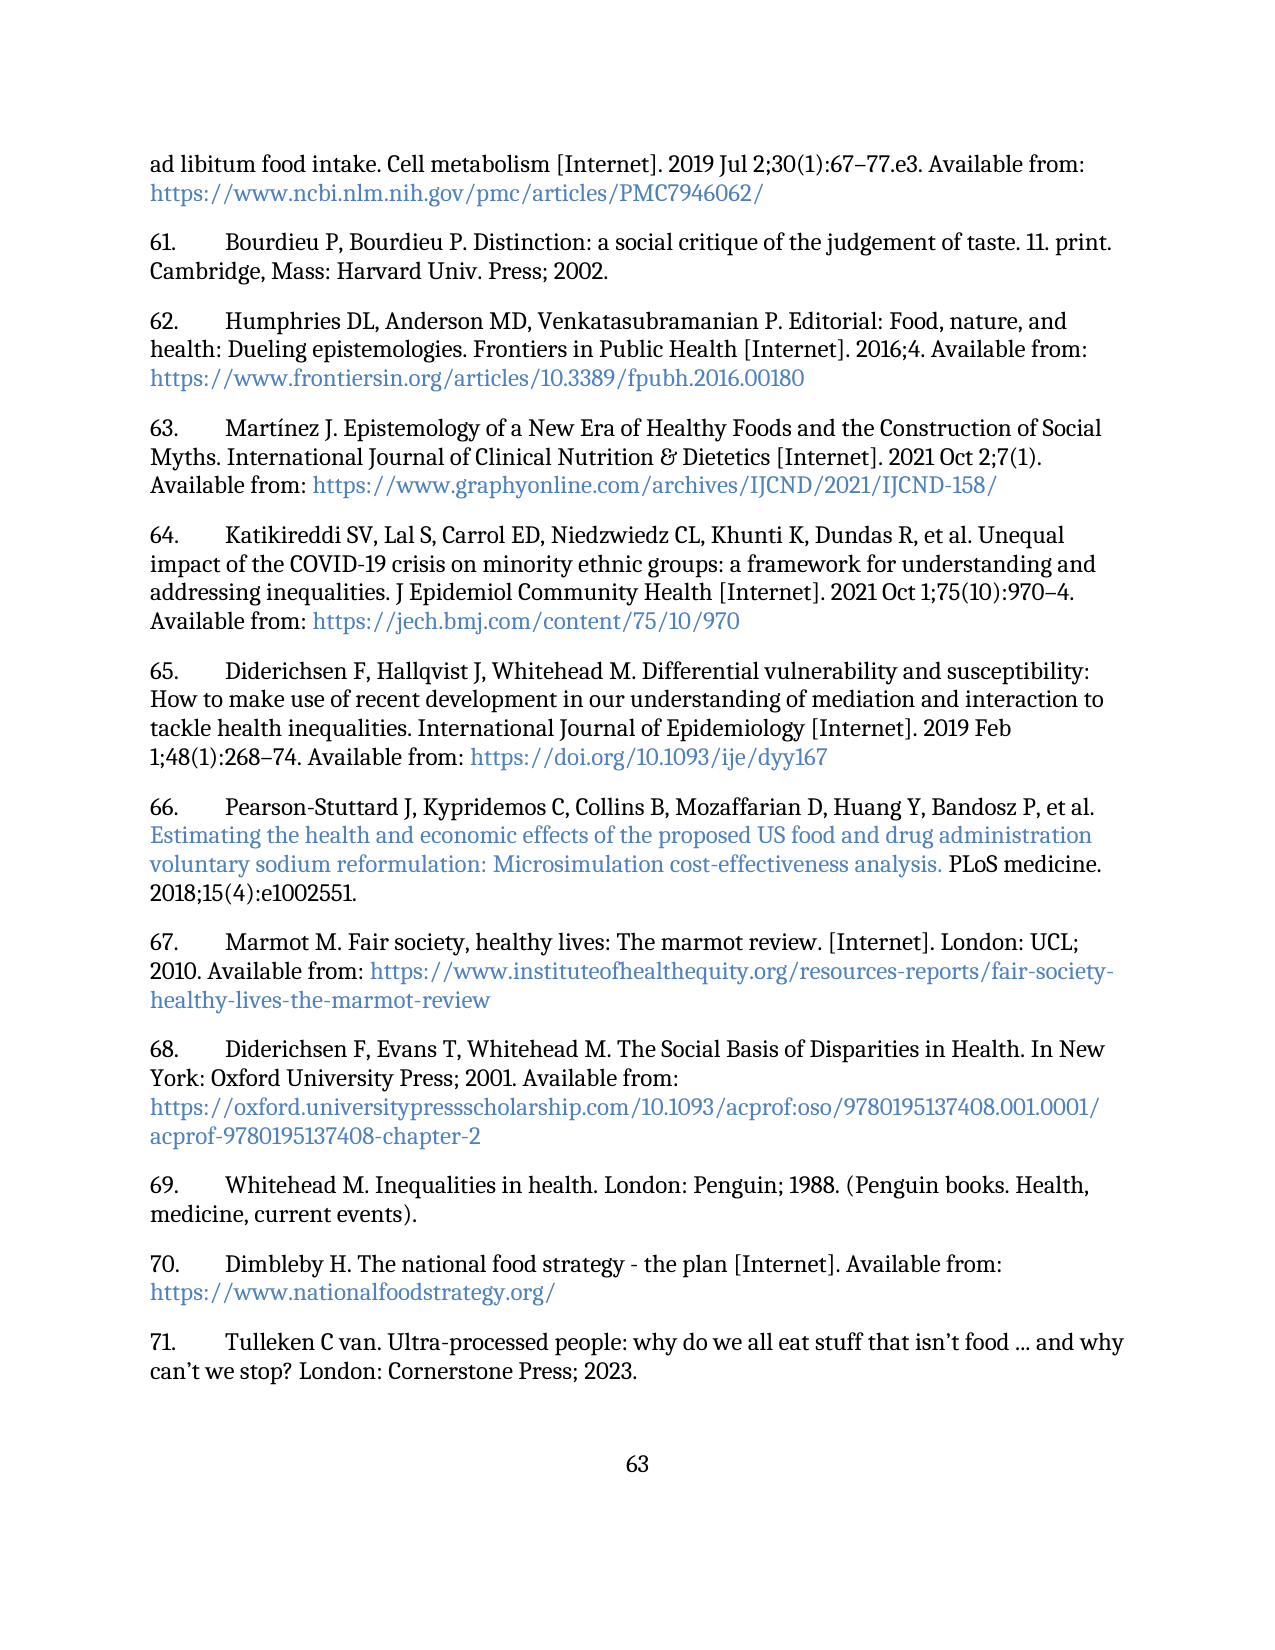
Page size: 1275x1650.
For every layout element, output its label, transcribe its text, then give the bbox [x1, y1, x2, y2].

text 69. Whitehead M. Inequalities in health. London: Penguin; 1988. (Penguin books. Health, medicine, current events). [150, 1171, 1125, 1229]
text 65. Diderichsen F, Hallqvist J, Whitehead M. Differential vulnerability and susceptibility: How to make use of recent development in our understanding of mediation and interaction to tackle health inequalities. International Journal of Epidemiology [Internet]. 2019 Feb 1;48(1):268–74. Available from: https://doi.org/10.1093/ije/dyy167 [150, 657, 1125, 772]
text 71. Tulleken C van. Ultra-processed people: why do we all eat stuff that isn’t food ... and why can’t we stop? London: Cornerstone Press; 2023. [150, 1328, 1125, 1385]
text 68. Diderichsen F, Evans T, Whitehead M. The Social Basis of Disparities in Health. In New York: Oxford University Press; 2001. Available from: https://oxford.universitypressscholarship.com/10.1093/acprof:oso/9780195137408.001.0001/acprof-9780195137408-chapter-2 [150, 1035, 1125, 1150]
text 64. Katikireddi SV, Lal S, Carrol ED, Niedzwiedz CL, Khunti K, Dundas R, et al. Unequal impact of the COVID-19 crisis on minority ethnic groups: a framework for understanding and addressing inequalities. J Epidemiol Community Health [Internet]. 2021 Oct 1;75(10):970–4. Available from: https://jech.bmj.com/content/75/10/970 [150, 521, 1125, 636]
text 67. Marmot M. Fair society, healthy lives: The marmot review. [Internet]. London: UCL; 2010. Available from: https://www.instituteofhealthequity.org/resources-reports/fair-society-healthy-lives-the-marmot-review [150, 928, 1125, 1014]
text 62. Humphries DL, Anderson MD, Venkatasubramanian P. Editorial: Food, nature, and health: Dueling epistemologies. Frontiers in Public Health [Internet]. 2016;4. Available from: https://www.frontiersin.org/articles/10.3389/fpubh.2016.00180 [150, 307, 1125, 393]
text ad libitum food intake. Cell metabolism [Internet]. 2019 Jul 2;30(1):67–77.e3. Available from: https://www.ncbi.nlm.nih.gov/pmc/articles/PMC7946062/ [150, 150, 1125, 207]
text 63. Martínez J. Epistemology of a New Era of Healthy Foods and the Construction of Social Myths. International Journal of Clinical Nutrition & Dietetics [Internet]. 2021 Oct 2;7(1). Available from: https://www.graphyonline.com/archives/IJCND/2021/IJCND-158/ [150, 414, 1125, 500]
text 70. Dimbleby H. The national food strategy - the plan [Internet]. Available from: https://www.nationalfoodstrategy.org/ [150, 1249, 1125, 1307]
text 61. Bourdieu P, Bourdieu P. Distinction: a social critique of the judgement of taste. 11. print. Cambridge, Mass: Harvard Univ. Press; 2002. [150, 228, 1125, 286]
text 66. Pearson-Stuttard J, Kypridemos C, Collins B, Mozaffarian D, Huang Y, Bandosz P, et al. Estimating the health and economic effects of the proposed US food and drug administration voluntary sodium reformulation: Microsimulation cost-effectiveness analysis. PLoS medicine. 2018;15(4):e1002551. [150, 792, 1125, 907]
